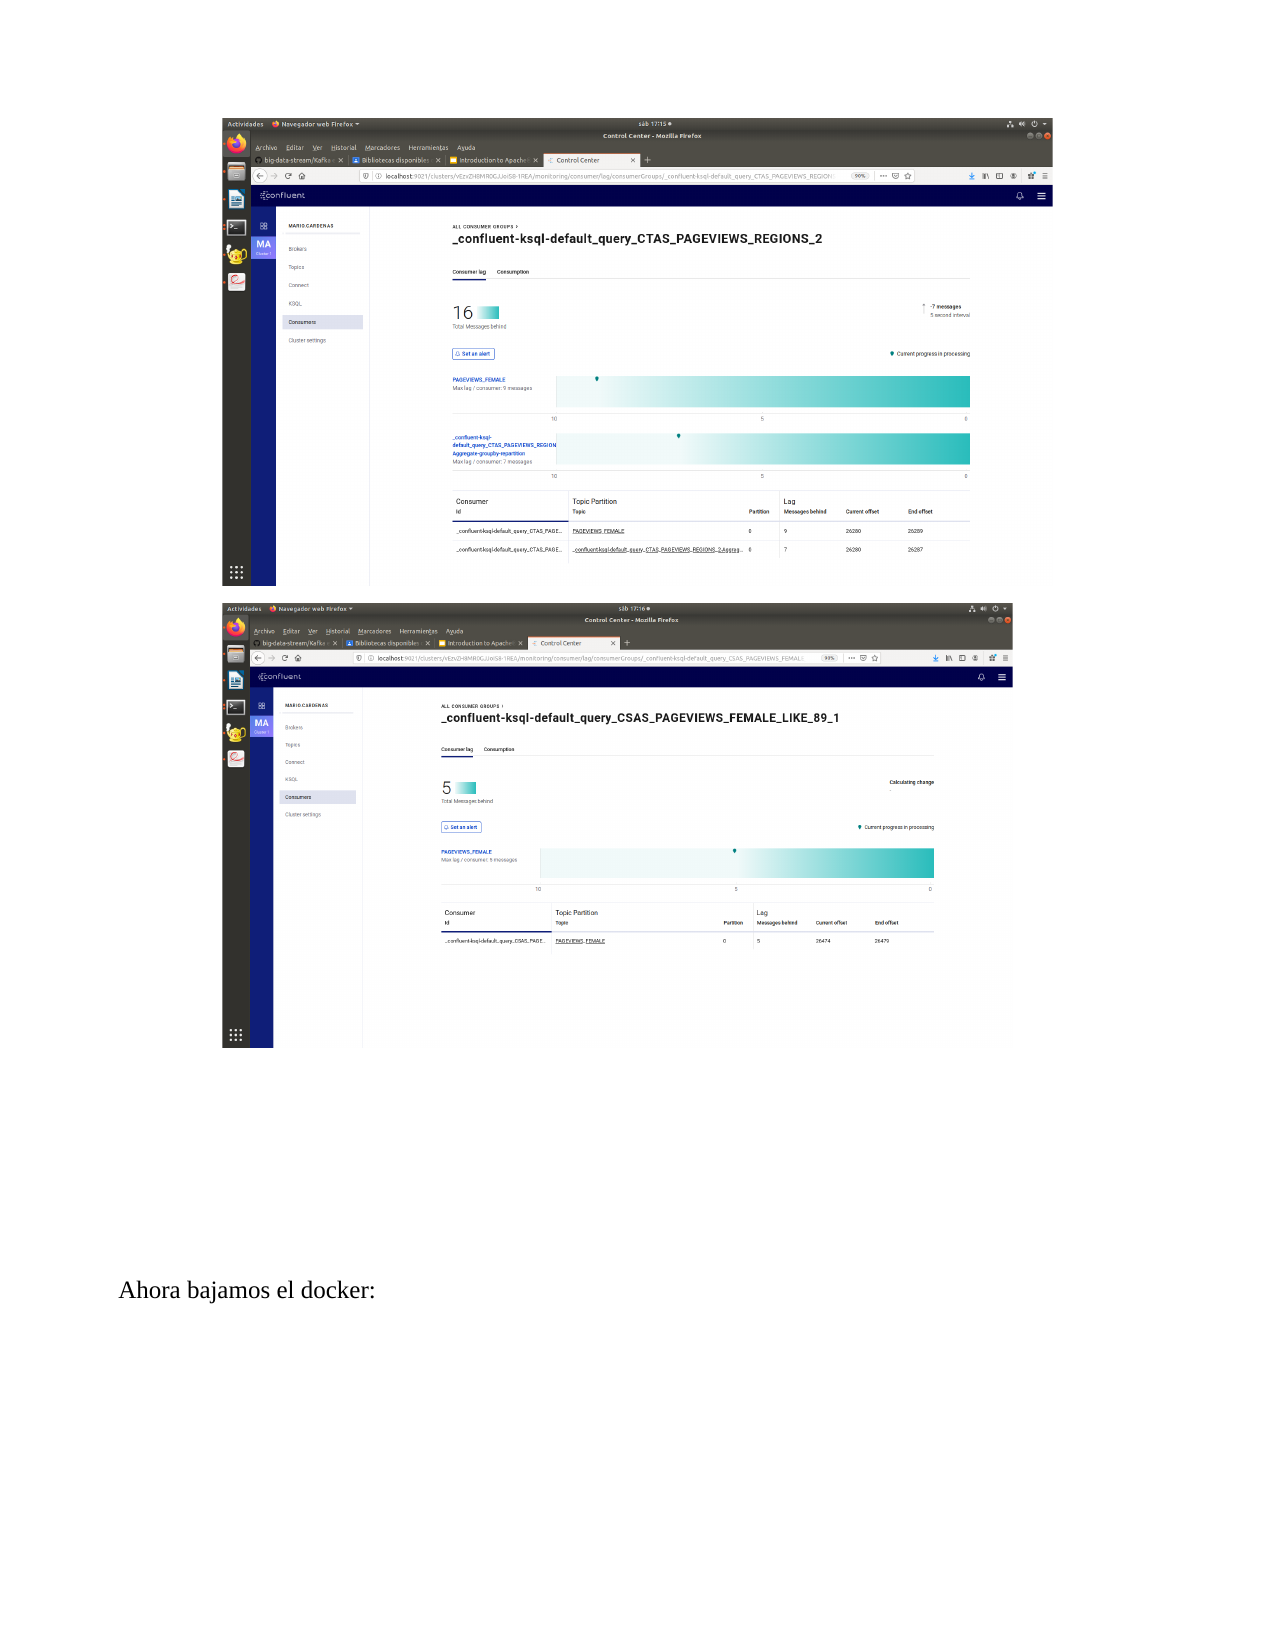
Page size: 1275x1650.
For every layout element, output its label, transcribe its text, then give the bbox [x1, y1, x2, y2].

picture [222, 603, 1013, 1048]
text Ahora bajamos el docker: [118, 1275, 1157, 1304]
picture [222, 118, 1053, 586]
